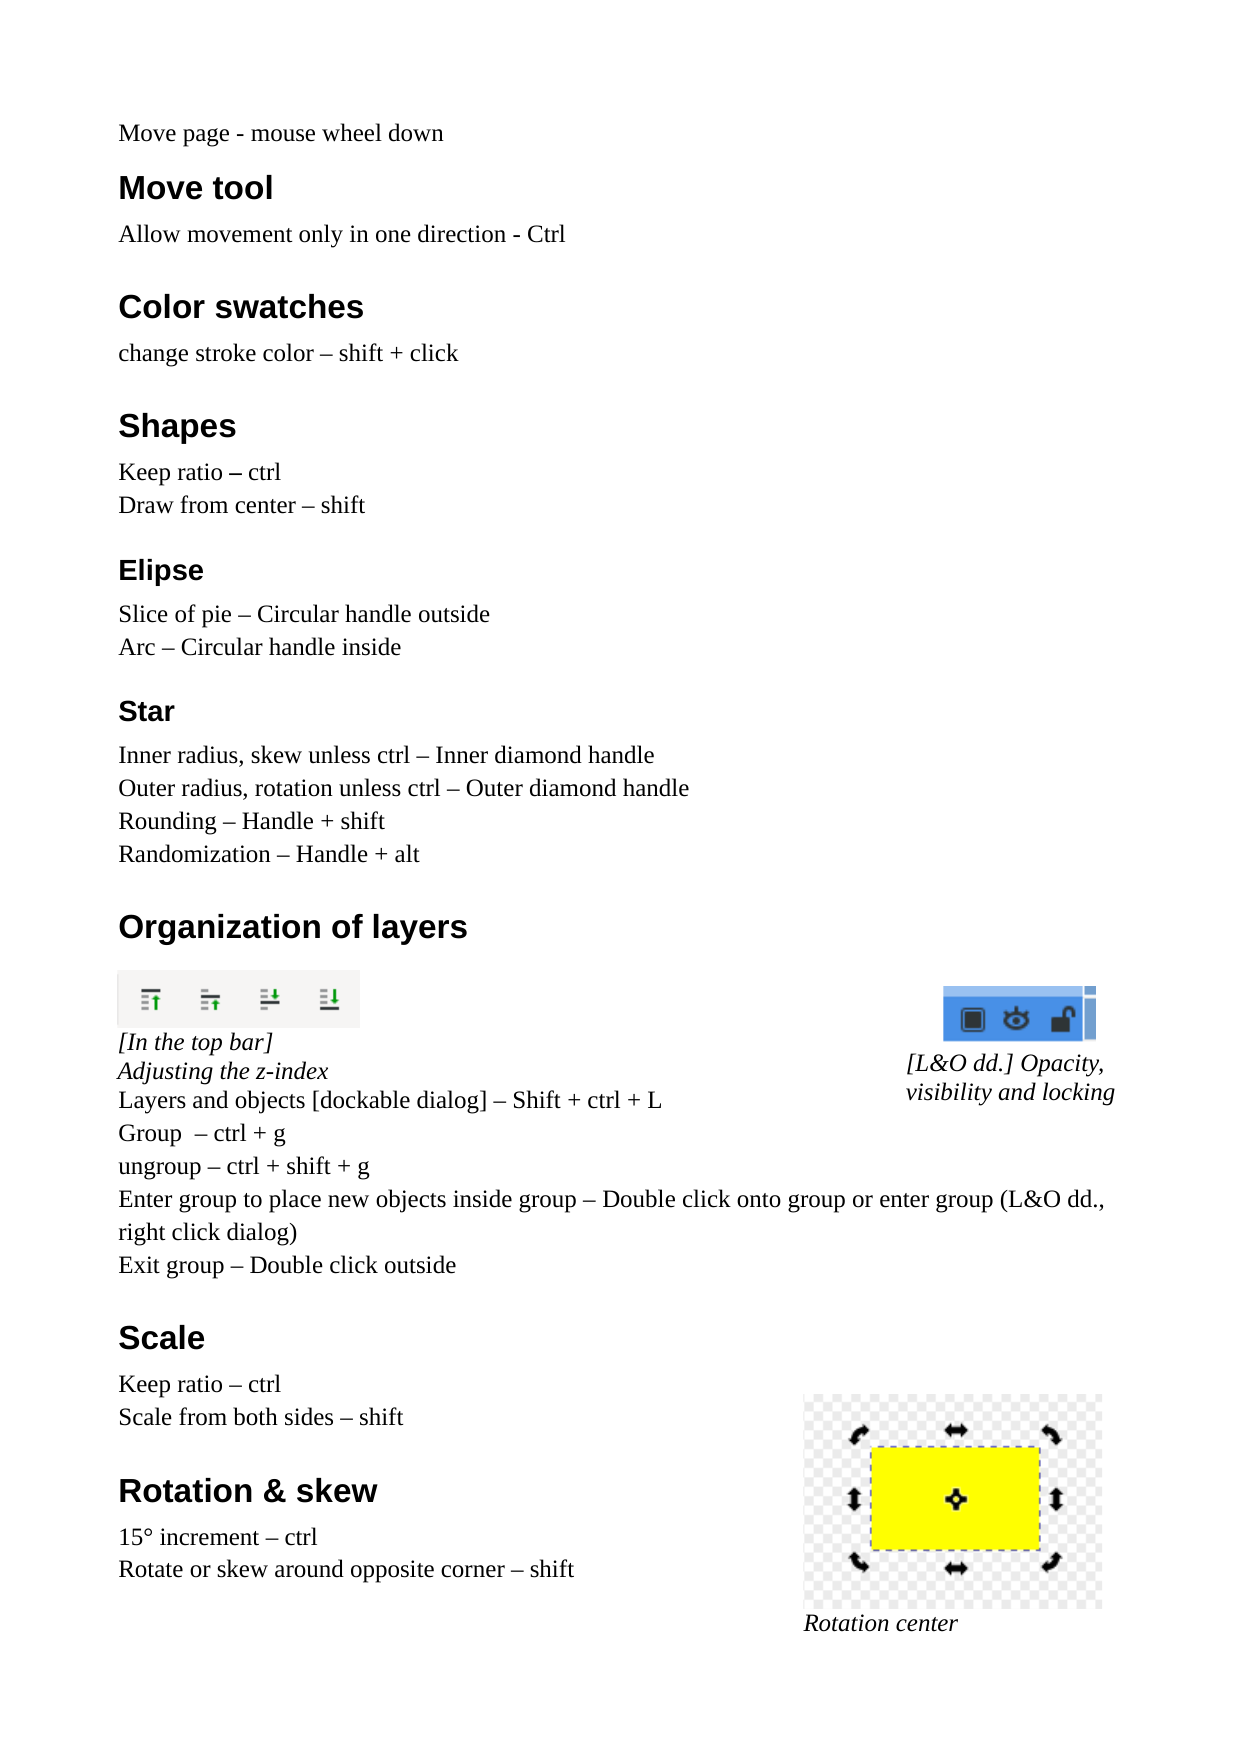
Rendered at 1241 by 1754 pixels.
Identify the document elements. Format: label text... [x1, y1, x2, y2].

text Move page - mouse wheel down [118, 118, 1122, 147]
picture [803, 1394, 1103, 1609]
picture [943, 986, 1096, 1049]
text [L&O dd.] Opacity, visibility and locking [906, 986, 1133, 1106]
subtitle Elipse [118, 553, 1122, 586]
text Rotation center [803, 1609, 1102, 1637]
subtitle Scale [118, 1318, 1122, 1357]
subtitle Star [118, 694, 1122, 727]
text Keep ratio – ctrl Scale from both sides – shift [118, 1369, 1122, 1431]
text Keep ratio – ctrl Draw from center – shift [118, 457, 1122, 519]
text change stroke color – shift + click [118, 338, 1122, 367]
text Allow movement only in one direction - Ctrl [118, 219, 1122, 247]
text 15° increment – ctrl Rotate or skew around opposite corner – shift [118, 1522, 803, 1583]
text Slice of pie – Circular handle outside Arc – Circular handle inside [118, 599, 1122, 660]
subtitle [1103, 1471, 1122, 1509]
picture [117, 970, 360, 1028]
subtitle Shapes [118, 406, 1122, 445]
subtitle Move tool [118, 168, 1122, 206]
subtitle Organization of layers [118, 907, 1122, 946]
text Inner radius, skew unless ctrl – Inner diamond handle Outer radius, rotation unless ctrl – Outer diamond handle Rounding – Handle + shift Randomization – Handle + alt [118, 740, 1122, 868]
subtitle Rotation & skew [118, 1471, 803, 1509]
subtitle Color swatches [118, 287, 1122, 326]
text [In the top bar] Adjusting the z-index [117, 1028, 360, 1085]
text Layers and objects [dockable dialog] – Shift + ctrl + L Group – ctrl + g ungroup – ctrl + shift + g Enter group to place new objects inside group – Double click onto group or enter group (L&O dd., right click dialog) Exit group – Double click outside [117, 958, 1133, 1278]
